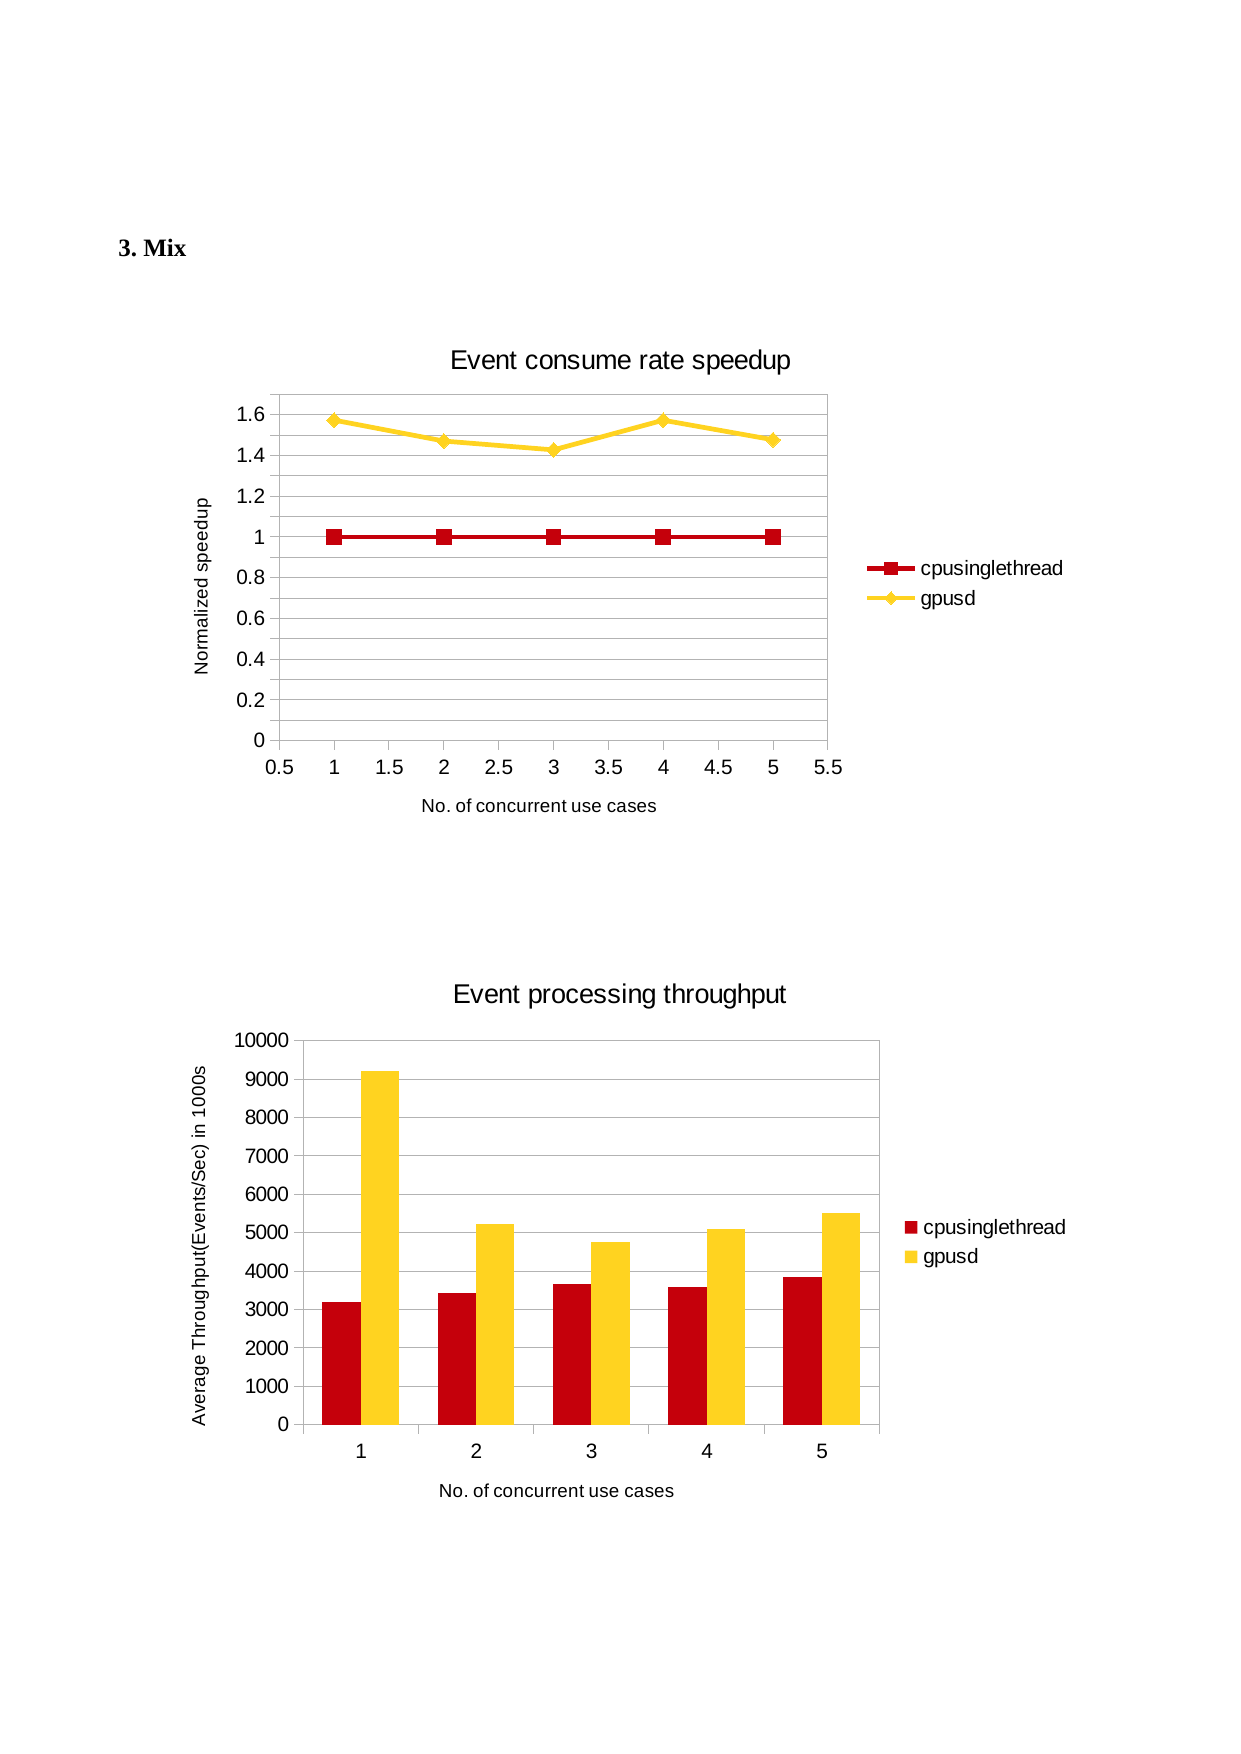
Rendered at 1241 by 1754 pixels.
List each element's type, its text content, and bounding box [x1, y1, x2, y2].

text 3. Mix [118, 233, 1122, 262]
